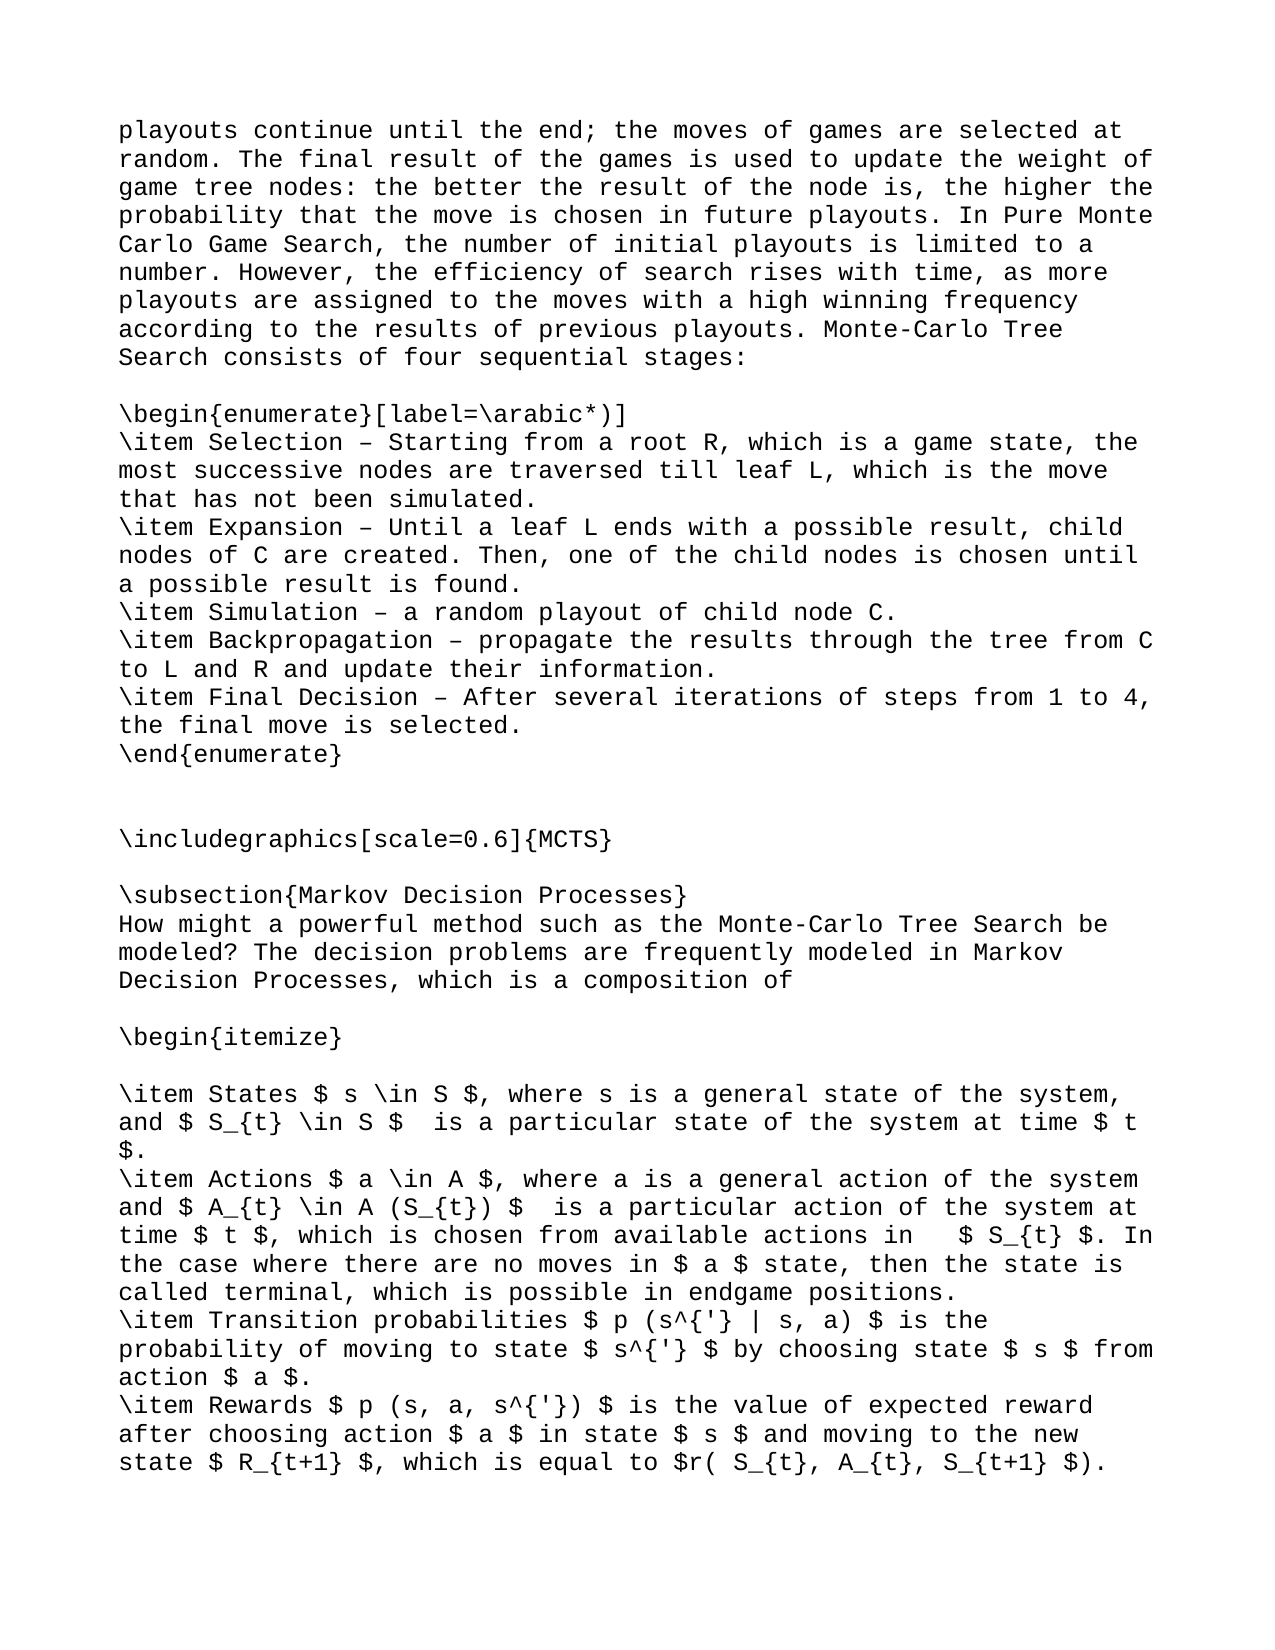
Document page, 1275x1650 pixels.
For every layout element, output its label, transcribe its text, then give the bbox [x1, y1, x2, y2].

text \end{enumerate} [118, 741, 1157, 770]
text playouts continue until the end; the moves of games are selected at random. The final result of the games is used to update the weight of game tree nodes: the better the result of the node is, the higher the probability that the move is chosen in future playouts. In Pure Monte Carlo Game Search, the number of initial playouts is limited to a number. However, the efficiency of search rises with time, as more playouts are assigned to the moves with a high winning frequency according to the results of previous playouts. Monte-Carlo Tree Search consists of four sequential stages: [118, 118, 1157, 373]
text \item Expansion – Until a leaf L ends with a possible result, child nodes of C are created. Then, one of the child nodes is chosen until a possible result is found. [118, 515, 1157, 600]
text How might a powerful method such as the Monte-Carlo Tree Search be modeled? The decision problems are frequently modeled in Markov Decision Processes, which is a composition of [118, 911, 1157, 996]
text \begin{enumerate}[label=\arabic*)] [118, 401, 1157, 430]
text \item Backpropagation – propagate the results through the tree from C to L and R and update their information. [118, 628, 1157, 685]
text \item Transition probabilities $ p (s^{'} | s, a) $ is the probability of moving to state $ s^{'} $ by choosing state $ s $ from action $ a $. [118, 1308, 1157, 1393]
text \includegraphics[scale=0.6]{MCTS} [118, 826, 1157, 855]
text \item Final Decision – After several iterations of steps from 1 to 4, the final move is selected. [118, 685, 1157, 741]
text \item Rewards $ p (s, a, s^{'}) $ is the value of expected reward after choosing action $ a $ in state $ s $ and moving to the new state $ R_{t+1} $, which is equal to $r( S_{t}, A_{t}, S_{t+1} $). [118, 1393, 1157, 1478]
text \subsection{Markov Decision Processes} [118, 883, 1157, 911]
text \item Actions $ a \in A $, where a is a general action of the system and $ A_{t} \in A (S_{t}) $ is a particular action of the system at time $ t $, which is chosen from available actions in $ S_{t} $. In the case where there are no moves in $ a $ state, then the state is called terminal, which is possible in endgame positions. [118, 1166, 1157, 1308]
text \item States $ s \in S $, where s is a general state of the system, and $ S_{t} \in S $ is a particular state of the system at time $ t $. [118, 1081, 1157, 1166]
text \begin{itemize} [118, 1025, 1157, 1053]
text \item Simulation – a random playout of child node C. [118, 600, 1157, 628]
text \item Selection – Starting from a root R, which is a game state, the most successive nodes are traversed till leaf L, which is the move that has not been simulated. [118, 430, 1157, 515]
